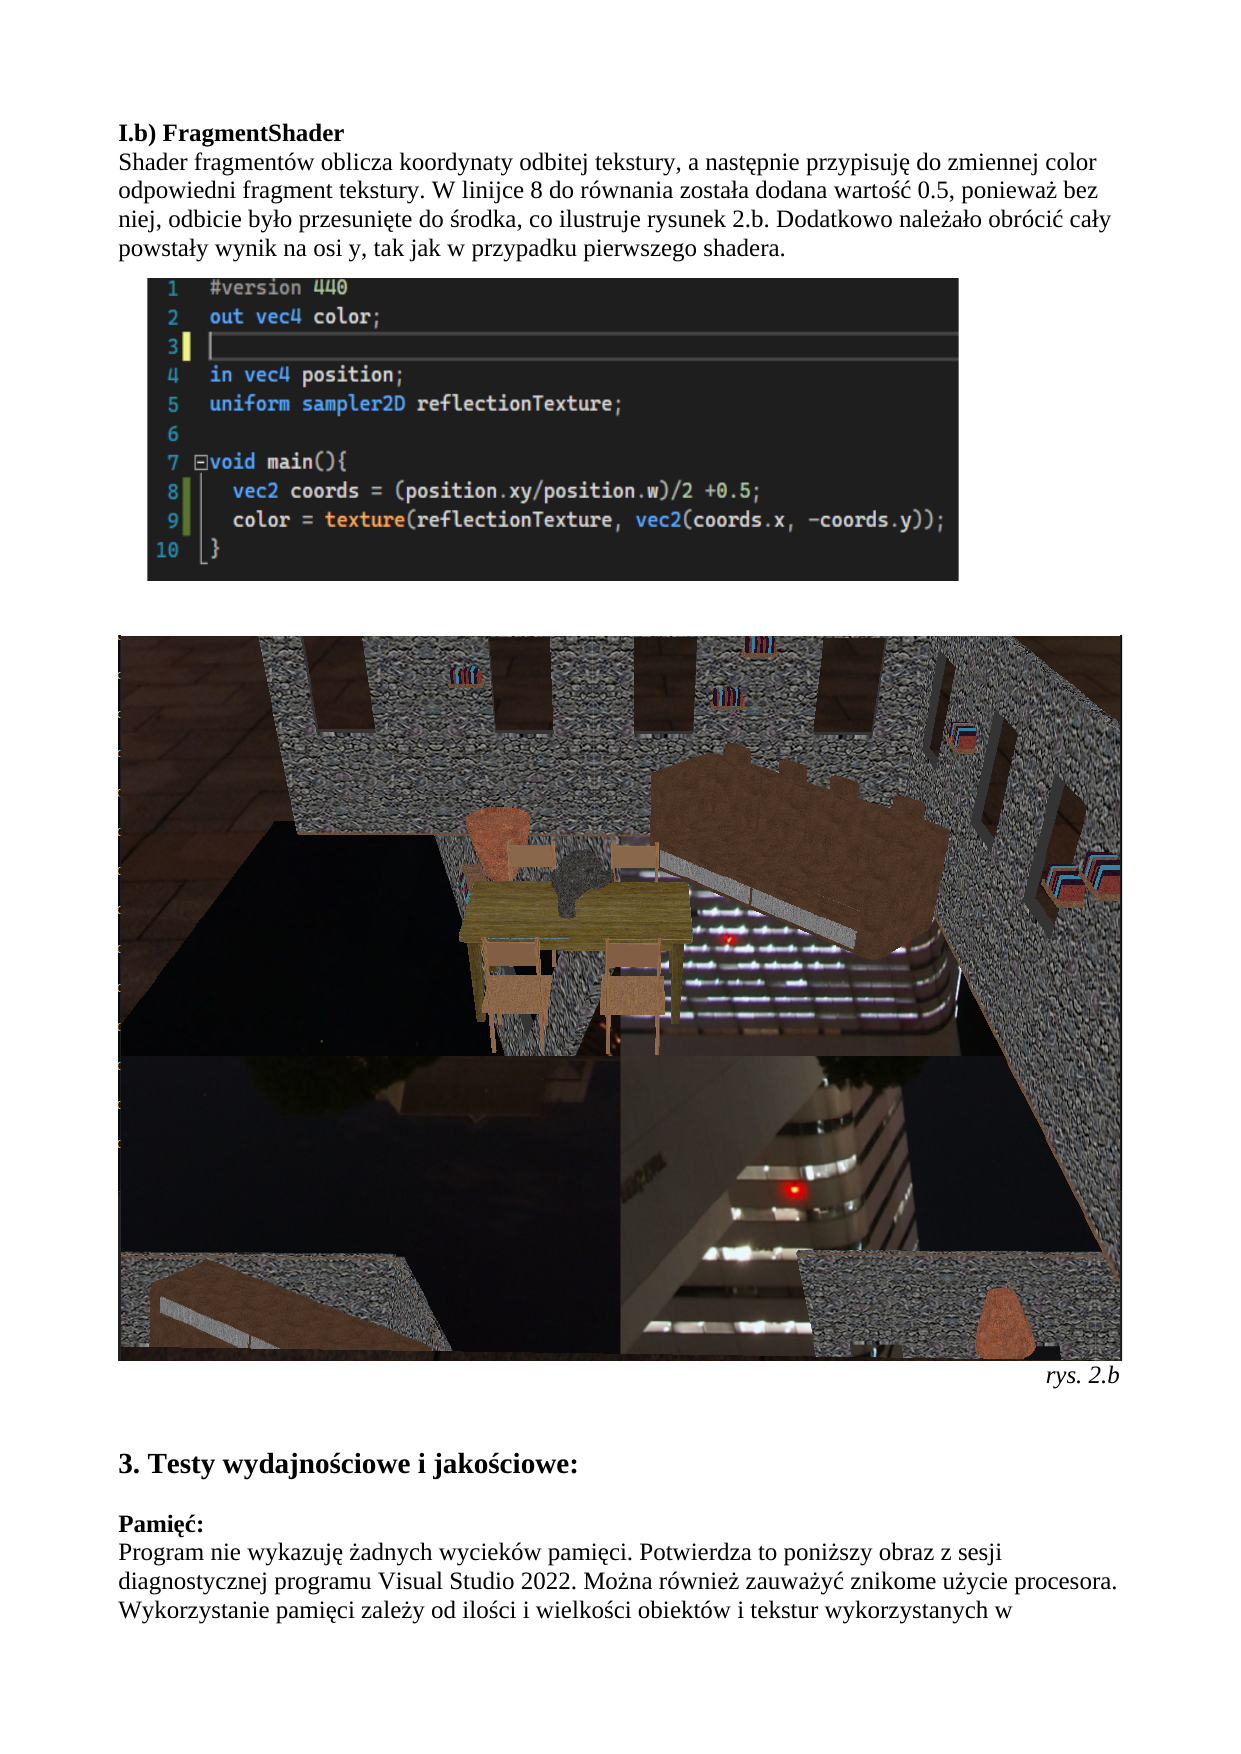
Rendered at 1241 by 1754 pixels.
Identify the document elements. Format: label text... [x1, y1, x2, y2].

text 3. Testy wydajnościowe i jakościowe: [118, 1446, 1122, 1480]
text Shader fragmentów oblicza koordynaty odbitej tekstury, a następnie przypisuję do zmiennej color odpowiedni fragment tekstury. W linijce 8 do równania została dodana wartość 0.5, ponieważ bez niej, odbicie było przesunięte do środka, co ilustruje rysunek 2.b. Dodatkowo należało obrócić cały powstały wynik na osi y, tak jak w przypadku pierwszego shadera. [118, 147, 1122, 262]
text Program nie wykazuję żadnych wycieków pamięci. Potwierdza to poniższy obraz z sesji diagnostycznej programu Visual Studio 2022. Można również zauważyć znikome użycie procesora. Wykorzystanie pamięci zależy od ilości i wielkości obiektów i tekstur wykorzystanych w [118, 1537, 1122, 1624]
text rys. 2.b [118, 1361, 1122, 1446]
picture [118, 635, 1123, 1361]
text Pamięć: [118, 1509, 1122, 1537]
text I.b) FragmentShader [118, 118, 1122, 147]
picture [147, 278, 959, 581]
